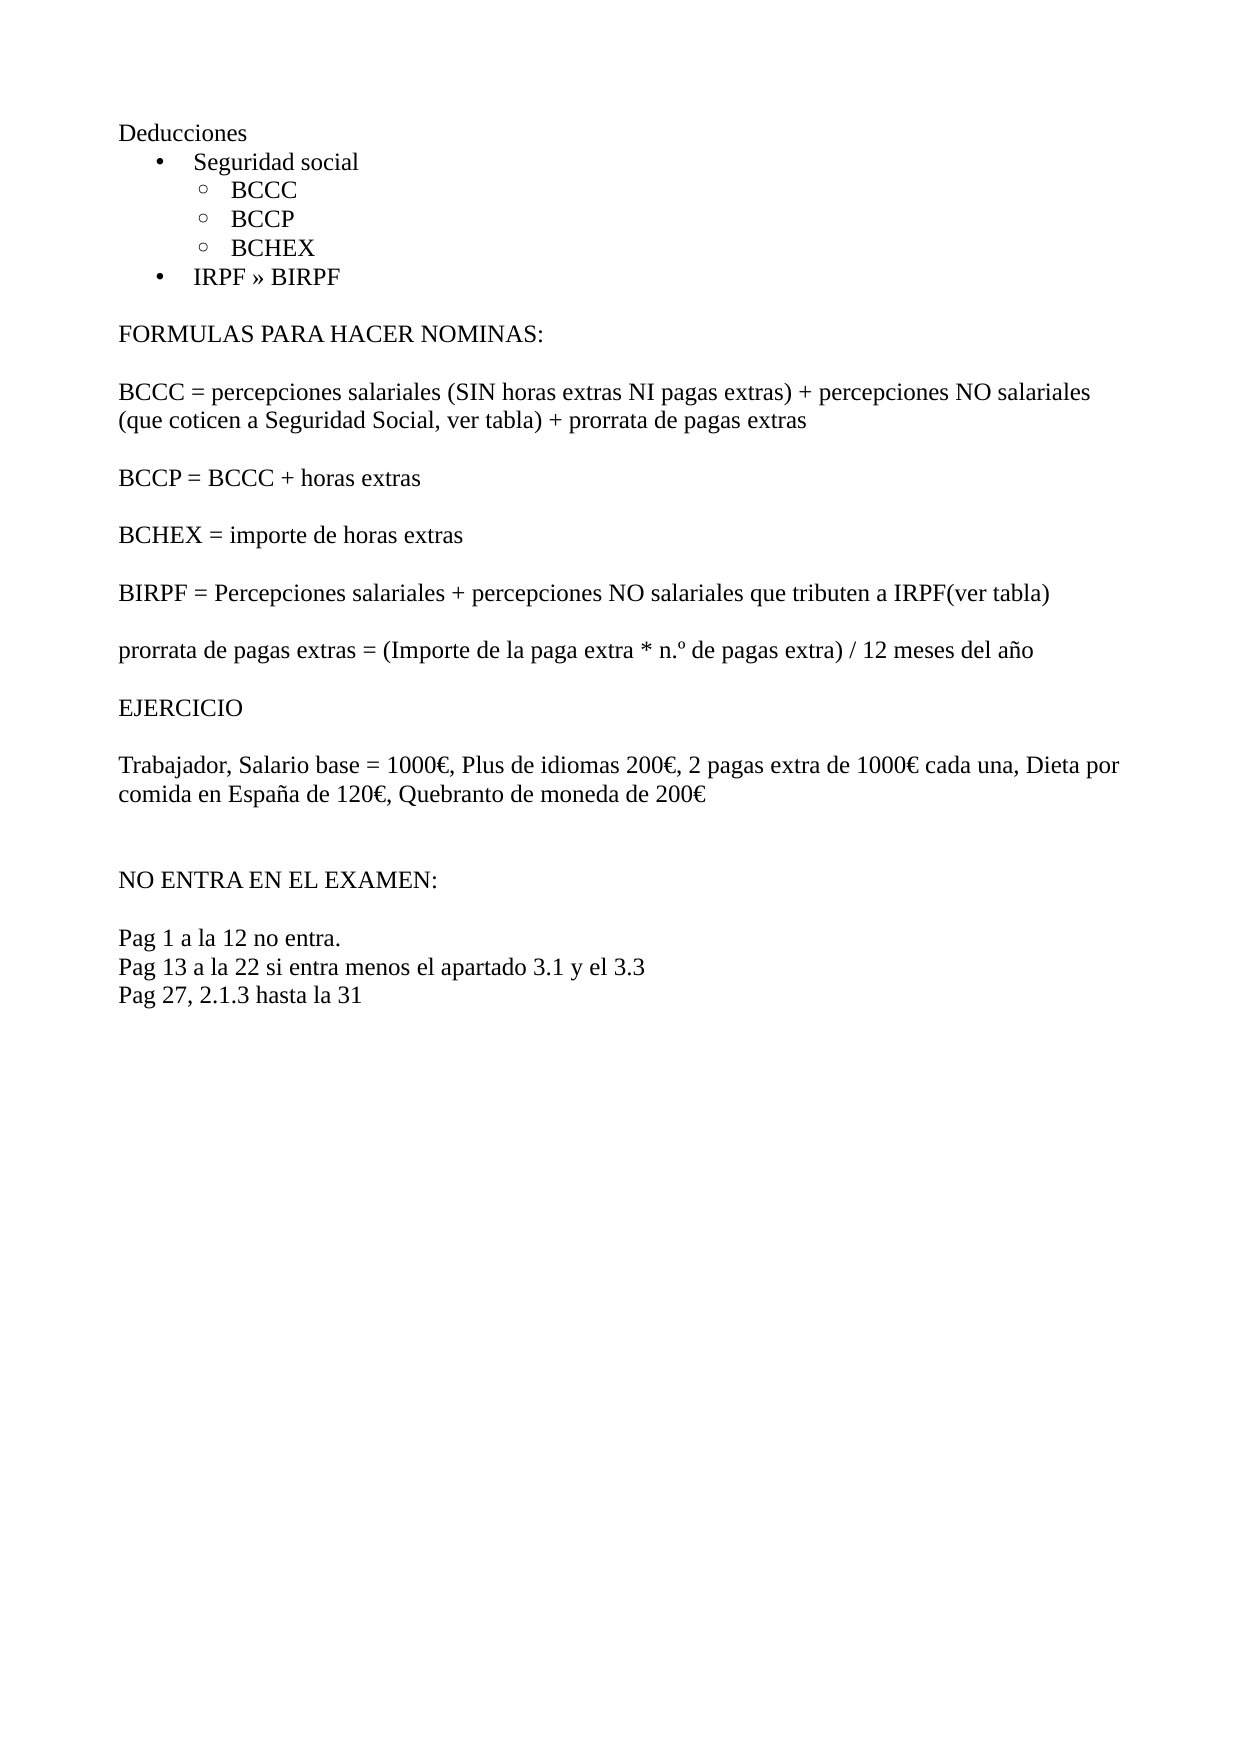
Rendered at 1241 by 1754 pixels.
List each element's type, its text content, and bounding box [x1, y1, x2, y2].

text FORMULAS PARA HACER NOMINAS: [118, 319, 1122, 348]
list BCCP [193, 204, 1122, 233]
text NO ENTRA EN EL EXAMEN: [118, 866, 1122, 894]
text BIRPF = Percepciones salariales + percepciones NO salariales que tributen a IRPF(ver tabla) [118, 578, 1122, 607]
text Deducciones [118, 118, 1122, 147]
text EJERCICIO [118, 693, 1122, 722]
text Pag 1 a la 12 no entra. [118, 923, 1122, 952]
text Pag 13 a la 22 si entra menos el apartado 3.1 y el 3.3 [118, 952, 1122, 981]
text BCHEX = importe de horas extras [118, 521, 1122, 549]
text prorrata de pagas extras = (Importe de la paga extra * n.º de pagas extra) / 12 meses del año [118, 636, 1122, 664]
text BCCC = percepciones salariales (SIN horas extras NI pagas extras) + percepciones NO salariales (que coticen a Seguridad Social, ver tabla) + prorrata de pagas extras [118, 377, 1122, 434]
text Trabajador, Salario base = 1000€, Plus de idiomas 200€, 2 pagas extra de 1000€ cada una, Dieta por comida en España de 120€, Quebranto de moneda de 200€ [118, 751, 1122, 808]
text Pag 27, 2.1.3 hasta la 31 [118, 981, 1122, 1009]
text BCCP = BCCC + horas extras [118, 463, 1122, 492]
list IRPF » BIRPF [156, 262, 1122, 291]
list BCHEX [193, 233, 1122, 262]
list BCCC [193, 176, 1122, 204]
list Seguridad social [156, 147, 1122, 176]
